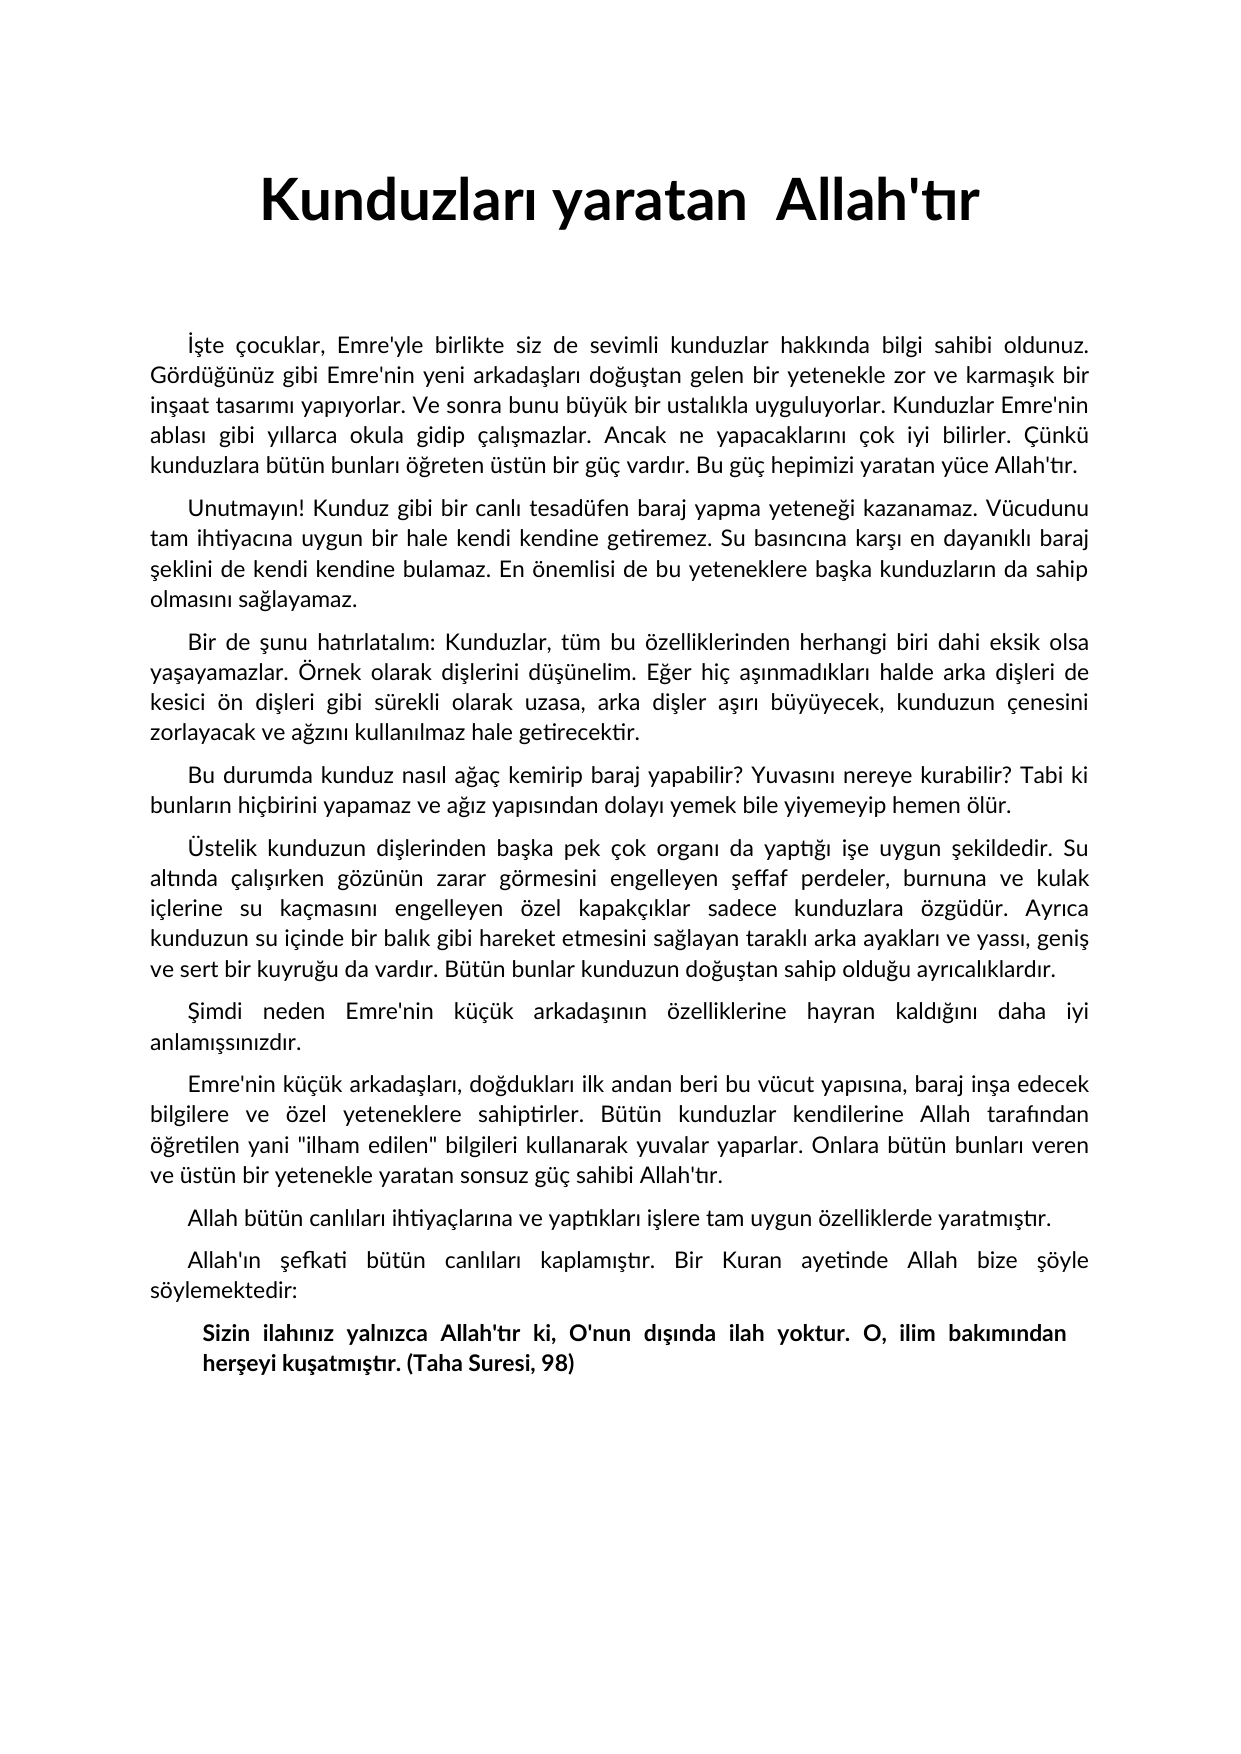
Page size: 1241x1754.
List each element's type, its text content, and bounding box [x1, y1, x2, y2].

text Emre'nin küçük arkadaşları, doğdukları ilk andan beri bu vücut yapısına, baraj inşa edecek bilgilere ve özel yeteneklere sahiptirler. Bütün kunduzlar kendilerine Allah tarafından öğretilen yani "ilham edilen" bilgileri kullanarak yuvalar yaparlar. Onlara bütün bunları veren ve üstün bir yetenekle yaratan sonsuz güç sahibi Allah'tır. [150, 1070, 1090, 1188]
text Üstelik kunduzun dişlerinden başka pek çok organı da yaptığı işe uygun şekildedir. Su altında çalışırken gözünün zarar görmesini engelleyen şeffaf perdeler, burnuna ve kulak içlerine su kaçmasını engelleyen özel kapakçıklar sadece kunduzlara özgüdür. Ayrıca kunduzun su içinde bir balık gibi hareket etmesini sağlayan taraklı arka ayakları ve yassı, geniş ve sert bir kuyruğu da vardır. Bütün bunlar kunduzun doğuştan sahip olduğu ayrıcalıklardır. [150, 833, 1090, 982]
text Bir de şunu hatırlatalım: Kunduzlar, tüm bu özelliklerinden herhangi biri dahi eksik olsa yaşayamazlar. Örnek olarak dişlerini düşünelim. Eğer hiç aşınmadıkları halde arka dişleri de kesici ön dişleri gibi sürekli olarak uzasa, arka dişler aşırı büyüyecek, kunduzun çenesini zorlayacak ve ağzını kullanılmaz hale getirecektir. [150, 627, 1090, 745]
text Allah'ın şefkati bütün canlıları kaplamıştır. Bir Kuran ayetinde Allah bize şöyle söylemektedir: [150, 1246, 1090, 1304]
text Bu durumda kunduz nasıl ağaç kemirip baraj yapabilir? Yuvasını nereye kurabilir? Tabi ki bunların hiçbirini yapamaz ve ağız yapısından dolayı yemek bile yiyemeyip hemen ölür. [150, 761, 1090, 818]
text Allah bütün canlıları ihtiyaçlarına ve yaptıkları işlere tam uygun özelliklerde yaratmıştır. [150, 1203, 1090, 1231]
text İşte çocuklar, Emre'yle birlikte siz de sevimli kunduzlar hakkında bilgi sahibi oldunuz. Gördüğünüz gibi Emre'nin yeni arkadaşları doğuştan gelen bir yetenekle zor ve karmaşık bir inşaat tasarımı yapıyorlar. Ve sonra bunu büyük bir ustalıkla uyguluyorlar. Kunduzlar Emre'nin ablası gibi yıllarca okula gidip çalışmazlar. Ancak ne yapacaklarını çok iyi bilirler. Çünkü kunduzlara bütün bunları öğreten üstün bir güç vardır. Bu güç hepimizi yaratan yüce Allah'tır. [150, 330, 1090, 479]
text Unutmayın! Kunduz gibi bir canlı tesadüfen baraj yapma yeteneği kazanamaz. Vücudunu tam ihtiyacına uygun bir hale kendi kendine getiremez. Su basıncına karşı en dayanıklı baraj şeklini de kendi kendine bulamaz. En önemlisi de bu yeteneklere başka kunduzların da sahip olmasını sağlayamaz. [150, 494, 1090, 612]
text Şimdi neden Emre'nin küçük arkadaşının özelliklerine hayran kaldığını daha iyi anlamışsınızdır. [150, 997, 1090, 1055]
text Sizin ilahınız yalnızca Allah'tır ki, O'nun dışında ilah yoktur. O, ilim bakımından herşeyi kuşatmıştır. (Taha Suresi, 98) [202, 1319, 1068, 1377]
subtitle Kunduzları yaratan Allah'tır [150, 162, 1090, 232]
